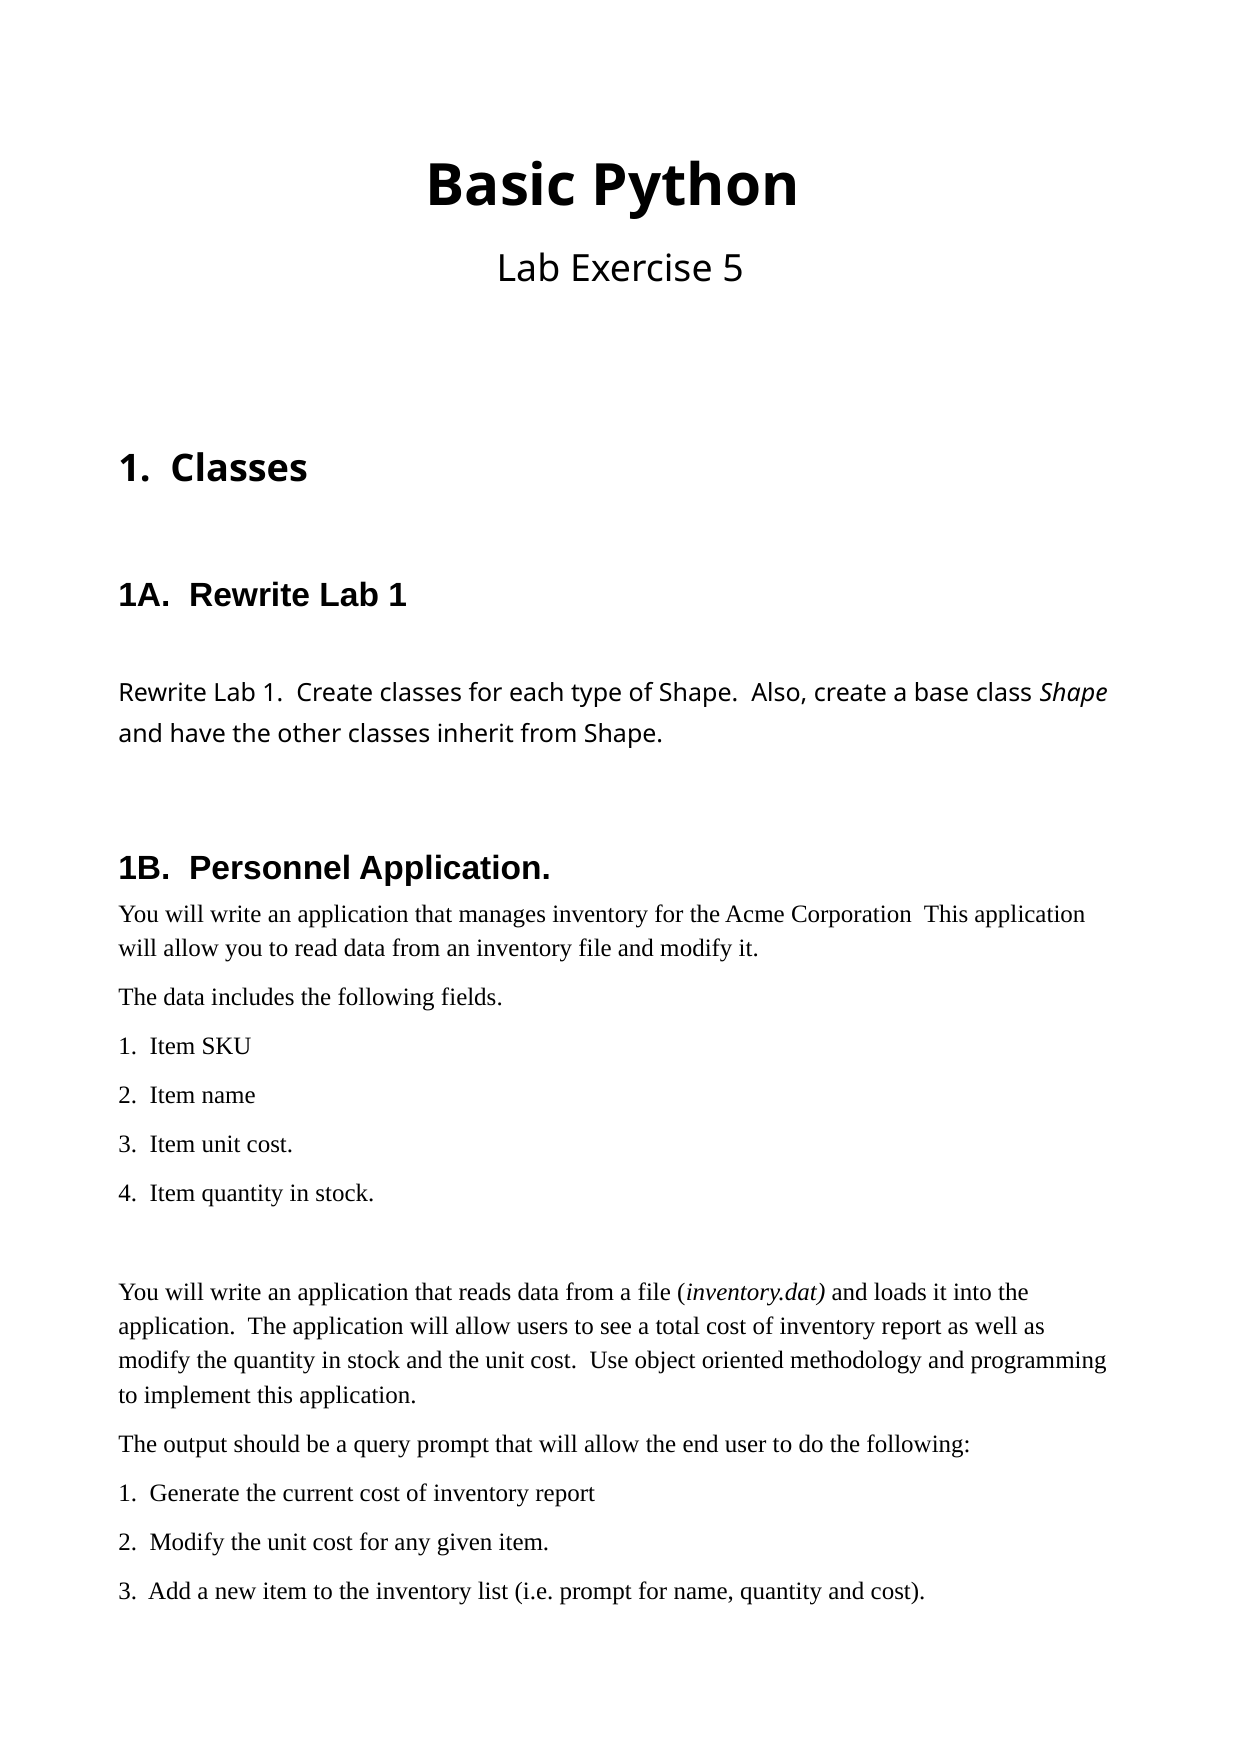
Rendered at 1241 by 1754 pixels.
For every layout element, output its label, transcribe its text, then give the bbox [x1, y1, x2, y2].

text You will write an application that manages inventory for the Acme Corporation This application will allow you to read data from an inventory file and modify it. [118, 899, 1122, 962]
text The output should be a query prompt that will allow the end user to do the following: [118, 1429, 1122, 1458]
text 1. Item SKU [118, 1031, 1122, 1060]
subtitle Lab Exercise 5 [118, 241, 1122, 292]
text 4. Item quantity in stock. [118, 1178, 1122, 1207]
text 3. Item unit cost. [118, 1129, 1122, 1158]
text You will write an application that reads data from a file (inventory.dat) and loads it into the application. The application will allow users to see a total cost of inventory report as well as modify the quantity in stock and the unit cost. Use object oriented methodology and programming to implement this application. [118, 1277, 1122, 1409]
title Basic Python [118, 143, 1122, 223]
text The data includes the following fields. [118, 982, 1122, 1011]
text 2. Modify the unit cost for any given item. [118, 1527, 1122, 1556]
subtitle 1B. Personnel Application. [118, 847, 1122, 886]
subtitle 1A. Rewrite Lab 1 [118, 575, 1122, 613]
subtitle 1. Classes [118, 441, 1122, 492]
text 3. Add a new item to the inventory list (i.e. prompt for name, quantity and cost). [118, 1576, 1122, 1605]
text 1. Generate the current cost of inventory report [118, 1478, 1122, 1507]
text Rewrite Lab 1. Create classes for each type of Shape. Also, create a base class Shape and have the other classes inherit from Shape. [118, 675, 1122, 750]
text 2. Item name [118, 1080, 1122, 1109]
